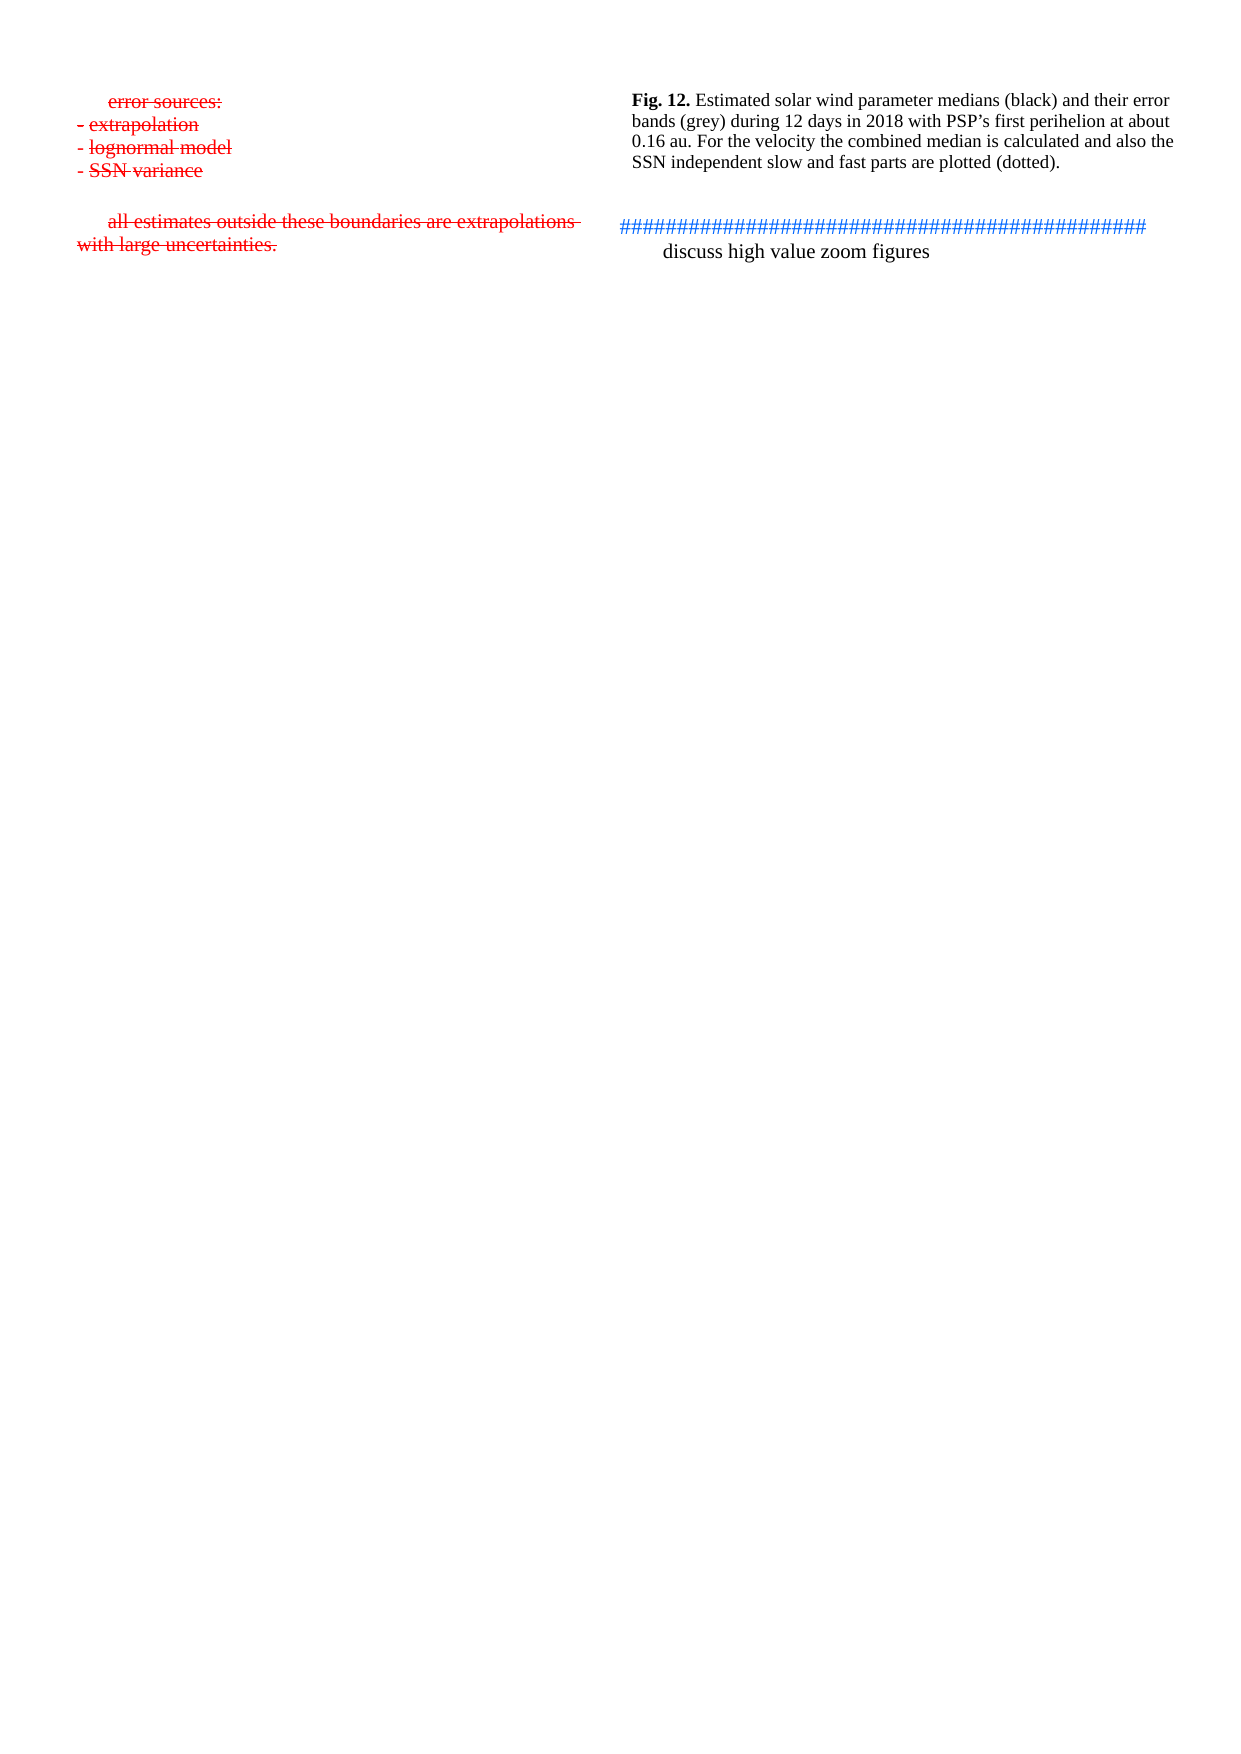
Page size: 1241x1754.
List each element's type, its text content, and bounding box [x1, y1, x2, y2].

text discuss high value zoom figures [663, 239, 1176, 263]
list extrapolation [77, 113, 608, 136]
list SSN variance [77, 159, 608, 182]
text Fig. 12. Estimated solar wind parameter medians (black) and their error bands (grey) during 12 days in 2018 with PSP’s first perihelion at about [632, 89, 1173, 131]
text error sources: [108, 89, 608, 113]
list lognormal model [77, 136, 608, 159]
text ############################################## [619, 213, 1176, 239]
text 0.16 au. For the velocity the combined median is calculated and also the SSN independent slow and fast parts are plotted (dotted). [632, 131, 1176, 173]
text all estimates outside these boundaries are extrapolations with large uncertainties. [77, 210, 608, 256]
